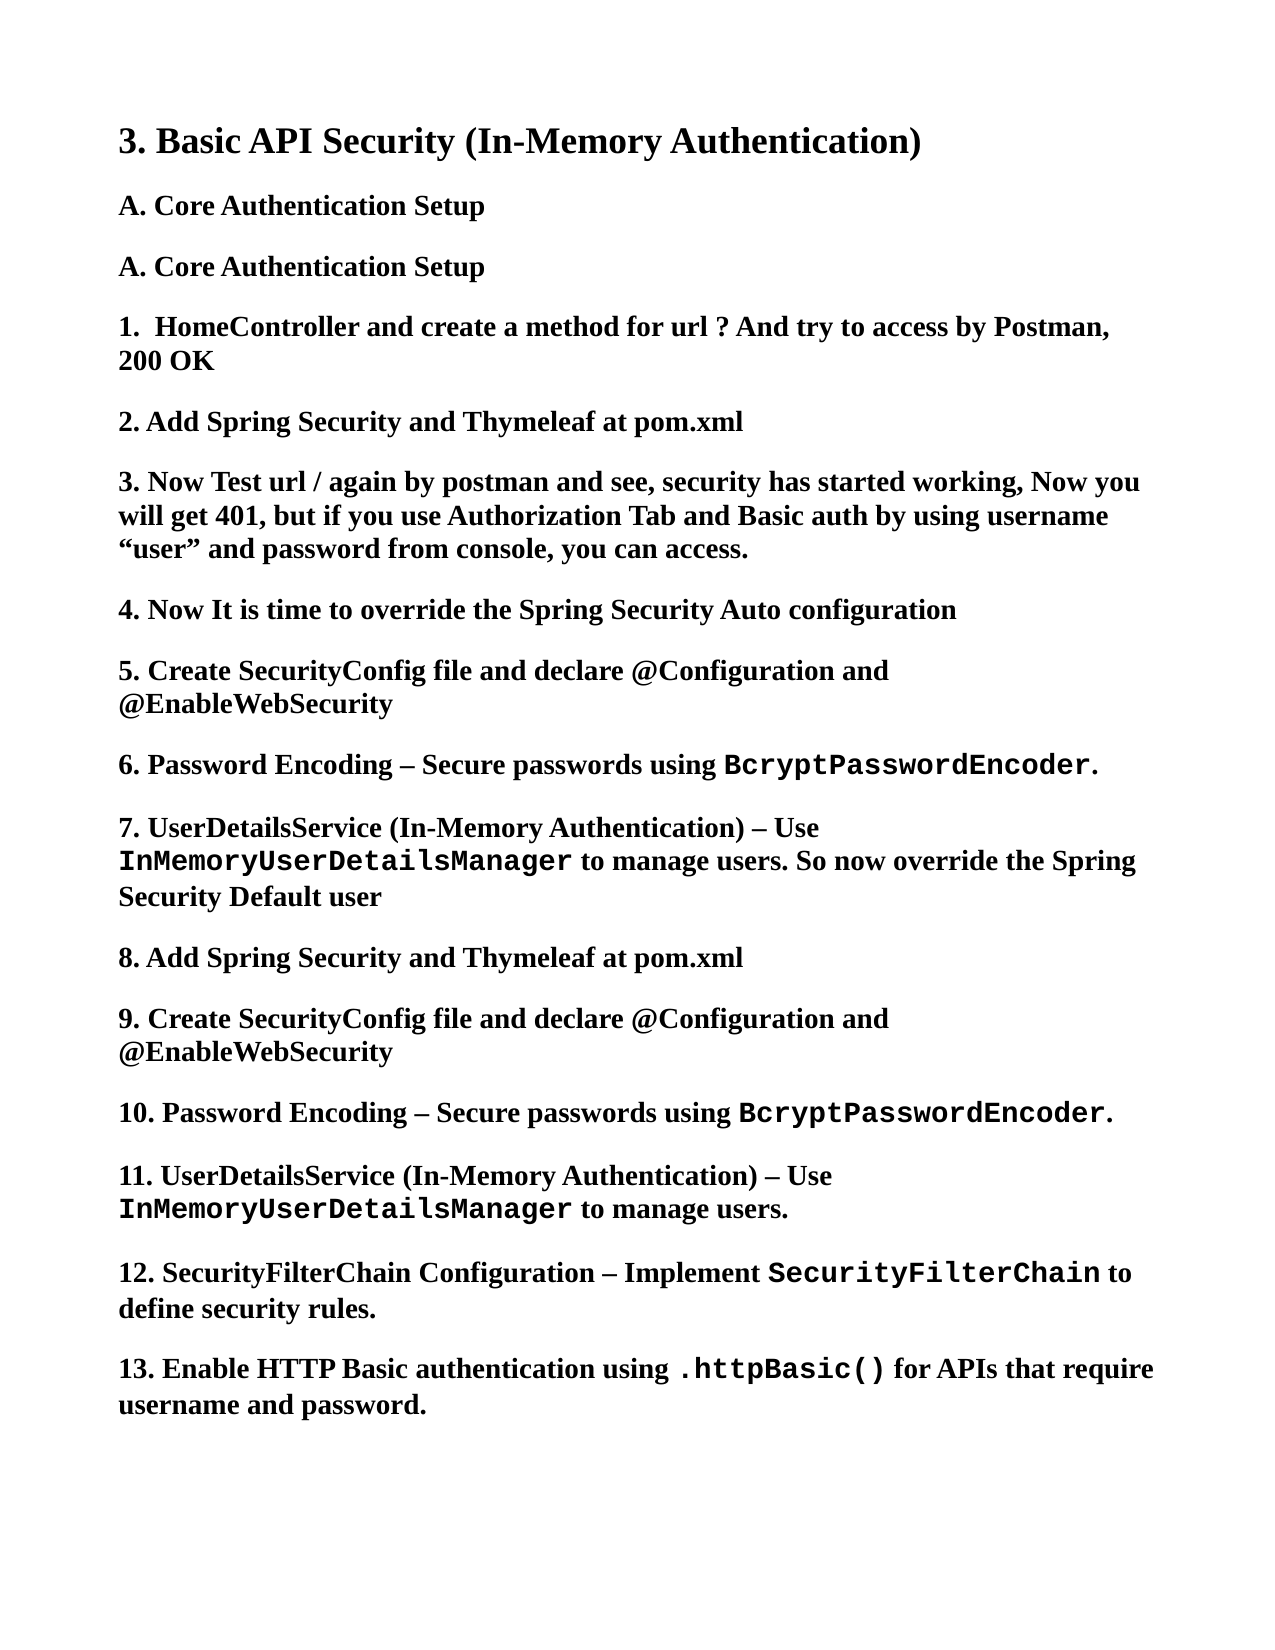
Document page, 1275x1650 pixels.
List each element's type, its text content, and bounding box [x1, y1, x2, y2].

subtitle 13. Enable HTTP Basic authentication using .httpBasic() for APIs that require username and password. [118, 1351, 1157, 1421]
subtitle 8. Add Spring Security and Thymeleaf at pom.xml [118, 940, 1157, 974]
subtitle 11. UserDetailsService (In-Memory Authentication) – Use InMemoryUserDetailsManager to manage users. [118, 1158, 1157, 1228]
subtitle 2. Add Spring Security and Thymeleaf at pom.xml [118, 404, 1157, 437]
subtitle 6. Password Encoding – Secure passwords using BcryptPasswordEncoder. [118, 747, 1157, 783]
subtitle 4. Now It is time to override the Spring Security Auto configuration [118, 592, 1157, 626]
subtitle A. Core Authentication Setup [118, 249, 1157, 282]
subtitle 3. Basic API Security (In-Memory Authentication) [118, 118, 1157, 161]
subtitle 1. HomeController and create a method for url ? And try to access by Postman, 200 OK [118, 309, 1157, 377]
subtitle 12. SecurityFilterChain Configuration – Implement SecurityFilterChain to define security rules. [118, 1255, 1157, 1324]
subtitle A. Core Authentication Setup [118, 188, 1157, 222]
subtitle 3. Now Test url / again by postman and see, security has started working, Now you will get 401, but if you use Authorization Tab and Basic auth by using username “user” and password from console, you can access. [118, 464, 1157, 565]
subtitle 7. UserDetailsService (In-Memory Authentication) – Use InMemoryUserDetailsManager to manage users. So now override the Spring Security Default user [118, 810, 1157, 913]
subtitle 10. Password Encoding – Secure passwords using BcryptPasswordEncoder. [118, 1095, 1157, 1131]
subtitle 9. Create SecurityConfig file and declare @Configuration and @EnableWebSecurity [118, 1001, 1157, 1068]
subtitle 5. Create SecurityConfig file and declare @Configuration and @EnableWebSecurity [118, 653, 1157, 720]
